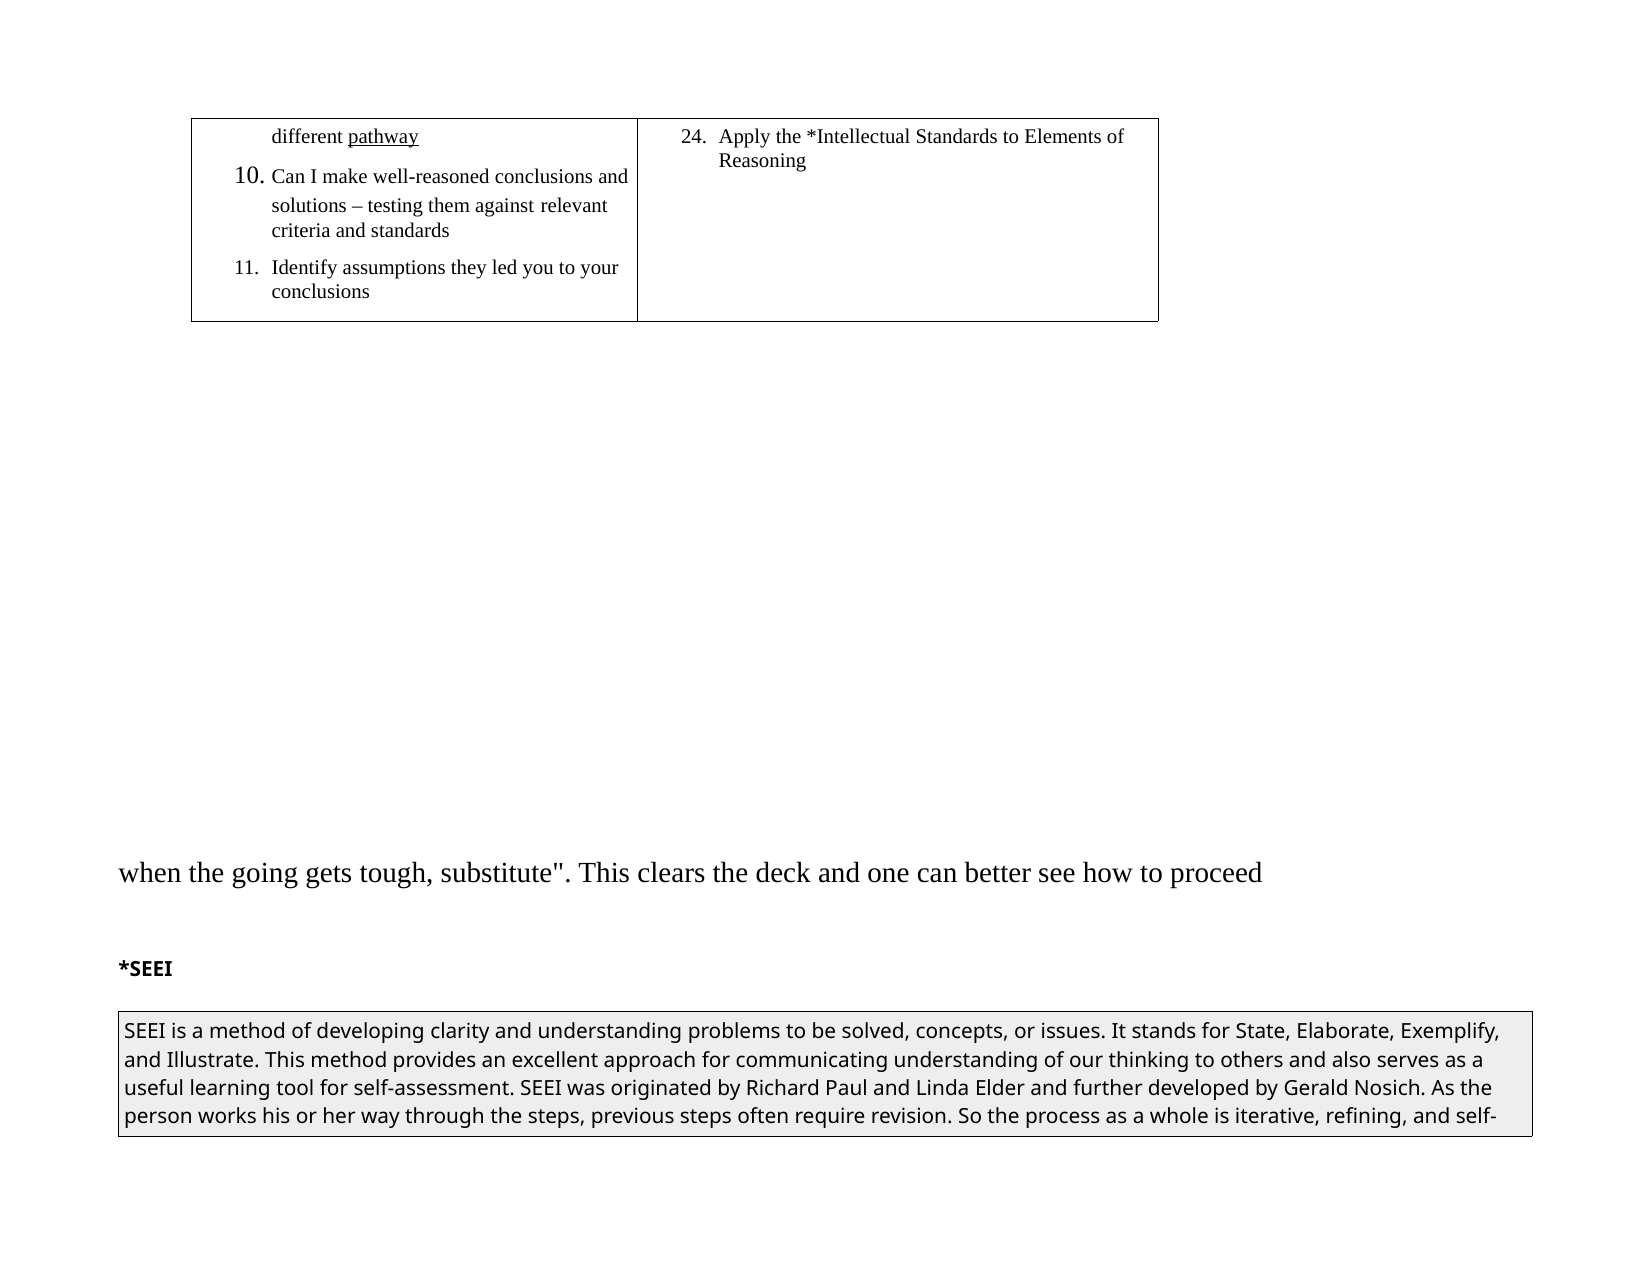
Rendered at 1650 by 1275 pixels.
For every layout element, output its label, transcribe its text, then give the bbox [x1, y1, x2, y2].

text *SEEI [118, 954, 1532, 982]
table_cell Search for negative as well as positive implications within the context of Implications: What would I have done Does your answer make sense? What did you learn from completing the problem? Extend the problem Can you use the results of or the method, for some other problem If I encountered a similar problem in the future, how could I better solve it? Is the answer unique or are there others? Can I explain my answer in the context of the problem? How can I check my work for accuracy? - check against standards – accuracy clarity, depth Add new ideas to the list and underline those ideas you are confident you can explain. Do you see interconnected relationships? Apply the *Elements of Reasoning Apply the *Intellectual Standards to Elements of Reasoning [638, 119, 1158, 321]
table_header SEEI is a method of developing clarity and understanding problems to be solved, concepts, or issues. It stands for State, Elaborate, Exemplify, and Illustrate. This method provides an excellent approach for communicating understanding of our thinking to others and also serves as a useful learning tool for self-assessment. SEEI was originated by Richard Paul and Linda Elder and further developed by Gerald Nosich. As the person works his or her way through the steps, previous steps often require revision. So the process as a whole is iterative, refining, and self- [119, 1012, 1532, 1136]
text when the going gets tough, substitute". This clears the deck and one can better see how to proceed [118, 855, 1532, 888]
table_cell different pathway Can I make well-reasoned conclusions and solutions – testing them against relevant criteria and standards Identify assumptions they led you to your conclusions [192, 119, 637, 321]
